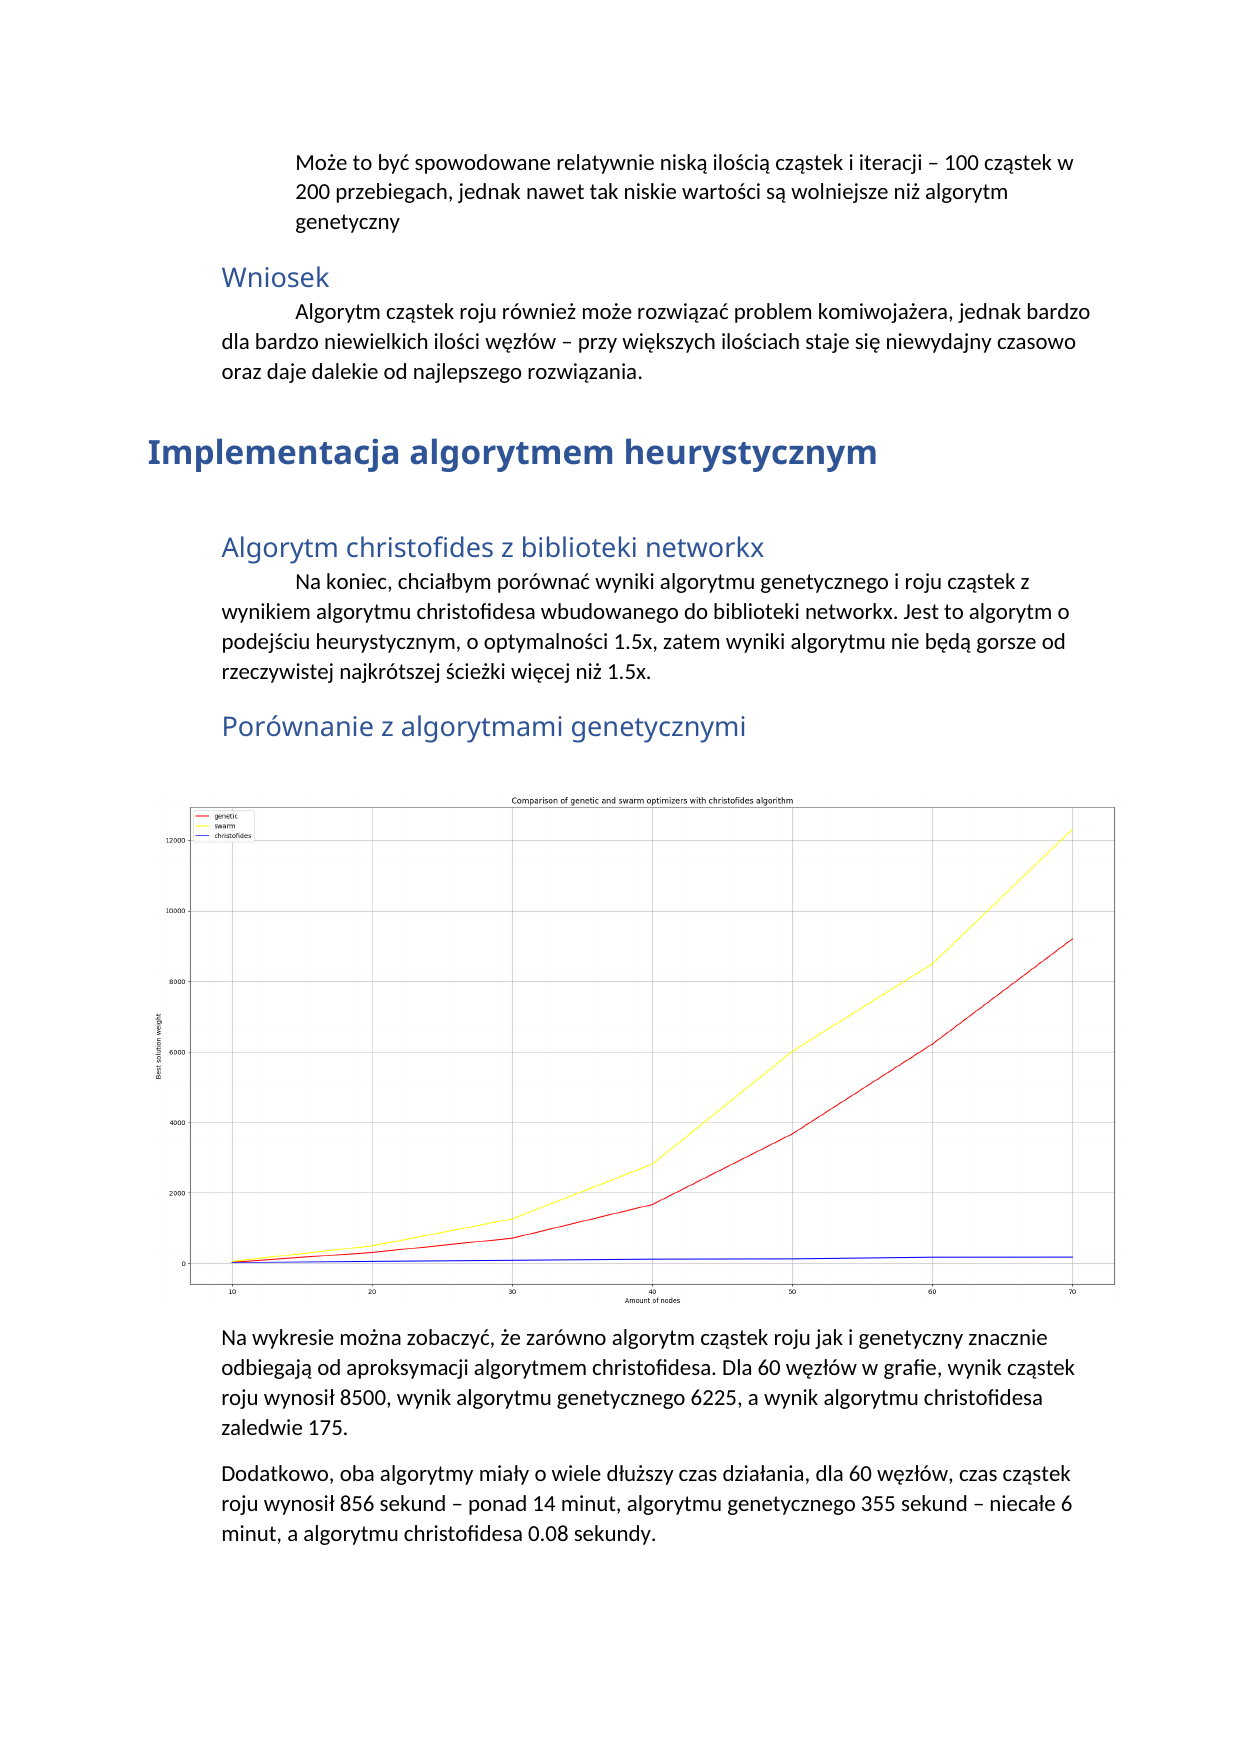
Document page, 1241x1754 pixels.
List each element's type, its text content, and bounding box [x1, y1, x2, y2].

text Na wykresie można zobaczyć, że zarówno algorytm cząstek roju jak i genetyczny znacznie odbiegają od aproksymacji algorytmem christofidesa. Dla 60 węzłów w grafie, wynik cząstek roju wynosił 8500, wynik algorytmu genetycznego 6225, a wynik algorytmu christofidesa zaledwie 175. [221, 1323, 1093, 1441]
subtitle Porównanie z algorytmami genetycznymi [148, 708, 1093, 745]
subtitle Wniosek [148, 258, 1093, 295]
text Na koniec, chciałbym porównać wyniki algorytmu genetycznego i roju cząstek z wynikiem algorytmu christofidesa wbudowanego do biblioteki networkx. Jest to algorytm o podejściu heurystycznym, o optymalności 1.5x, zatem wyniki algorytmu nie będą gorsze od rzeczywistej najkrótszej ścieżki więcej niż 1.5x. [221, 567, 1093, 685]
subtitle Implementacja algorytmem heurystycznym [148, 429, 1093, 474]
text Algorytm cząstek roju również może rozwiązać problem komiwojażera, jednak bardzo dla bardzo niewielkich ilości węzłów – przy większych ilościach staje się niewydajny czasowo oraz daje dalekie od najlepszego rozwiązania. [148, 297, 1093, 385]
subtitle Algorytm christofides z biblioteki networkx [148, 528, 1093, 565]
text Może to być spowodowane relatywnie niską ilością cząstek i iteracji – 100 cząstek w 200 przebiegach, jednak nawet tak niskie wartości są wolniejsze niż algorytm genetyczny [295, 148, 1093, 235]
text Dodatkowo, oba algorytmy miały o wiele dłuższy czas działania, dla 60 węzłów, czas cząstek roju wynosił 856 sekund – ponad 14 minut, algorytmu genetycznego 355 sekund – niecałe 6 minut, a algorytmu christofidesa 0.08 sekundy. [221, 1459, 1093, 1547]
